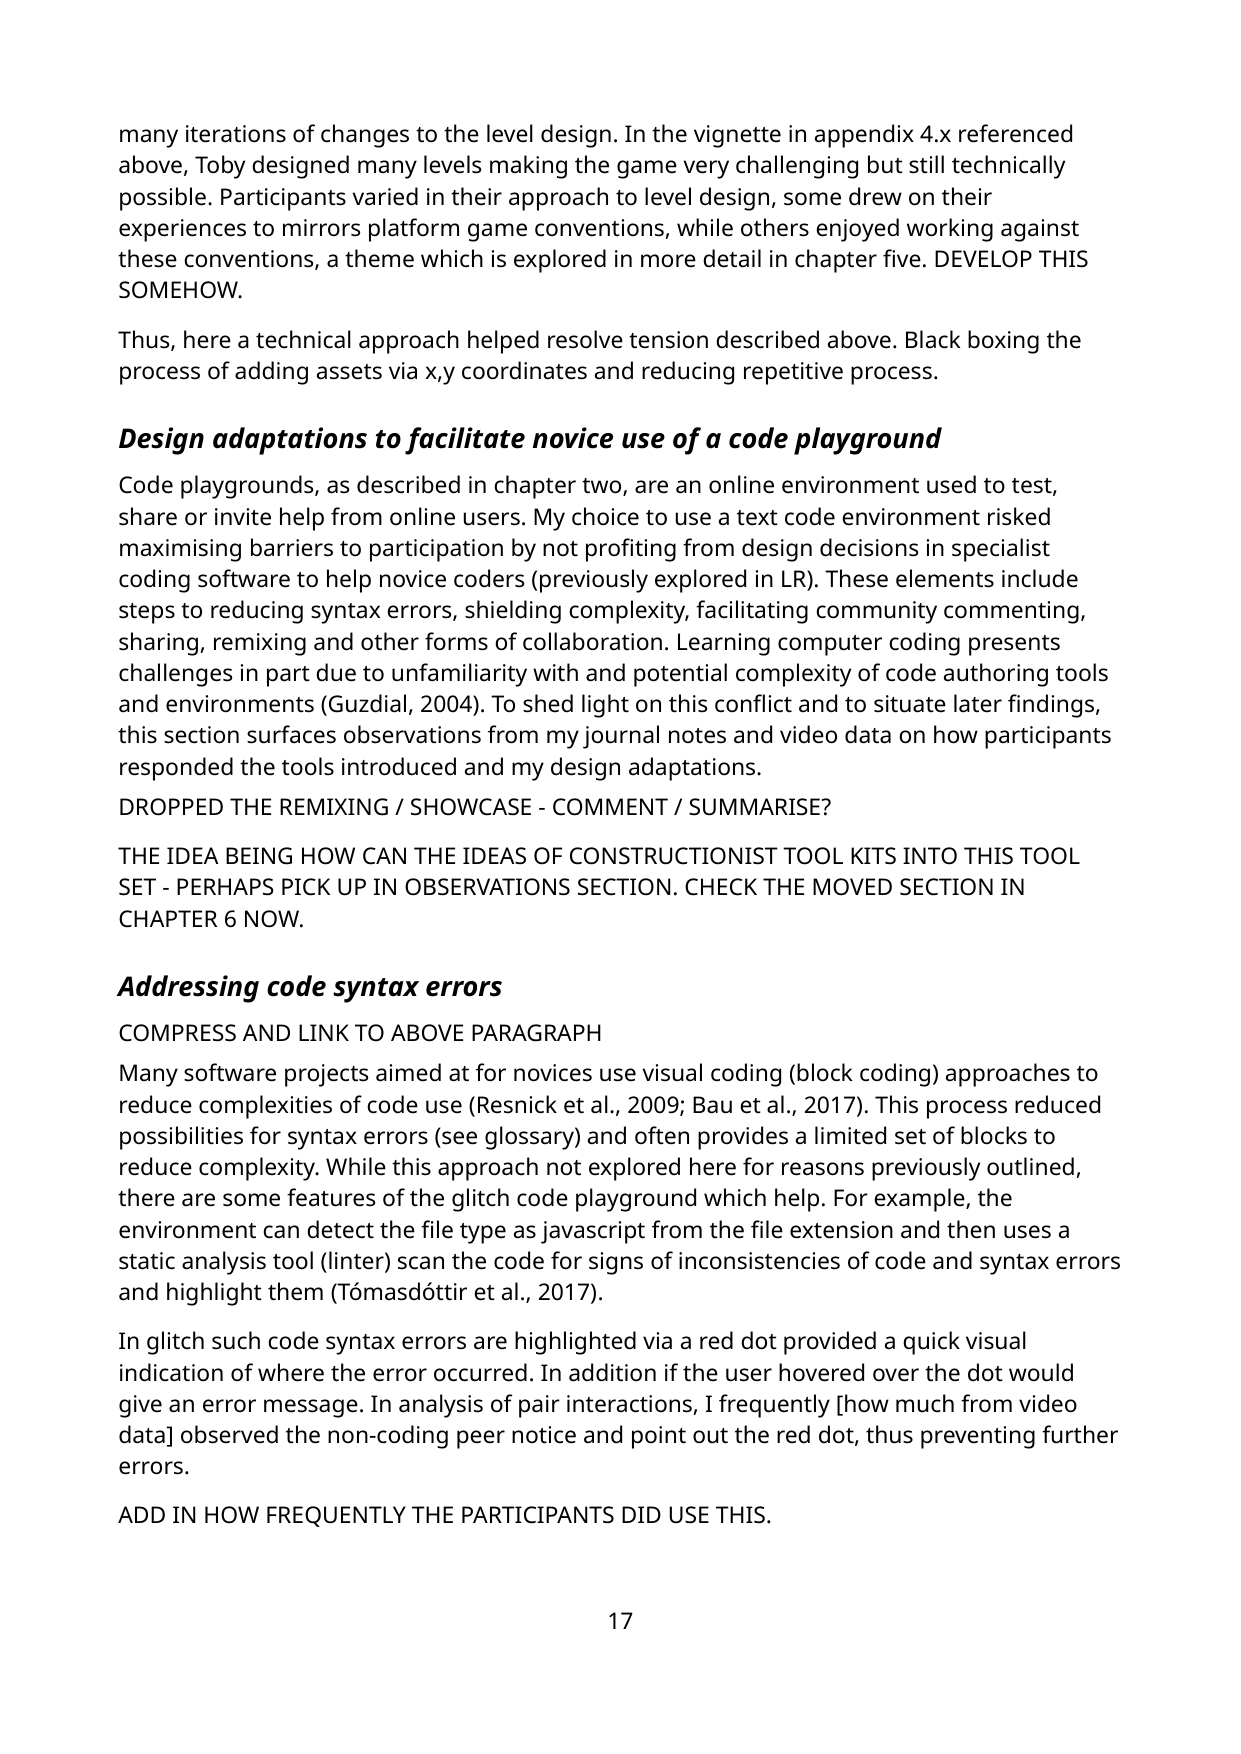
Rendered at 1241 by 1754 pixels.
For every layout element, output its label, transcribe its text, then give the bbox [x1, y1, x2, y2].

subtitle Design adaptations to facilitate novice use of a code playground [118, 420, 1122, 457]
text Many software projects aimed at for novices use visual coding (block coding) approaches to reduce complexities of code use (Resnick et al., 2009; Bau et al., 2017). This process reduced possibilities for syntax errors (see glossary) and often provides a limited set of blocks to reduce complexity. While this approach not explored here for reasons previously outlined, there are some features of the glitch code playground which help. For example, the environment can detect the file type as javascript from the file extension and then uses a static analysis tool (linter) scan the code for signs of inconsistencies of code and syntax errors and highlight them (Tómasdóttir et al., 2017). [118, 1057, 1122, 1307]
text DROPPED THE REMIXING / SHOWCASE - COMMENT / SUMMARISE? [118, 791, 1122, 822]
text Thus, here a technical approach helped resolve tension described above. Black boxing the process of adding assets via x,y coordinates and reducing repetitive process. [118, 323, 1122, 386]
text ADD IN HOW FREQUENTLY THE PARTICIPANTS DID USE THIS. [118, 1499, 1122, 1531]
text Code playgrounds, as described in chapter two, are an online environment used to test, share or invite help from online users. My choice to use a text code environment risked maximising barriers to participation by not profiting from design decisions in specialist coding software to help novice coders (previously explored in LR). These elements include steps to reducing syntax errors, shielding complexity, facilitating community commenting, sharing, remixing and other forms of collaboration. Learning computer coding presents challenges in part due to unfamiliarity with and potential complexity of code authoring tools and environments (Guzdial, 2004). To shed light on this conflict and to situate later findings, this section surfaces observations from my journal notes and video data on how participants responded the tools introduced and my design adaptations. [118, 469, 1122, 782]
text many iterations of changes to the level design. In the vignette in appendix 4.x referenced above, Toby designed many levels making the game very challenging but still technically possible. Participants varied in their approach to level design, some drew on their experiences to mirrors platform game conventions, while others enjoyed working against these conventions, a theme which is explored in more detail in chapter five. DEVELOP THIS SOMEHOW. [118, 118, 1122, 306]
text COMPRESS AND LINK TO ABOVE PARAGRAPH [118, 1017, 1122, 1048]
text In glitch such code syntax errors are highlighted via a red dot provided a quick visual indication of where the error occurred. In addition if the user hovered over the dot would give an error message. In analysis of pair interactions, I frequently [how much from video data] observed the non-coding peer notice and point out the red dot, thus preventing further errors. [118, 1325, 1122, 1481]
text THE IDEA BEING HOW CAN THE IDEAS OF CONSTRUCTIONIST TOOL KITS INTO THIS TOOL SET - PERHAPS PICK UP IN OBSERVATIONS SECTION. CHECK THE MOVED SECTION IN CHAPTER 6 NOW. [118, 840, 1122, 934]
subtitle Addressing code syntax errors [118, 968, 1122, 1004]
